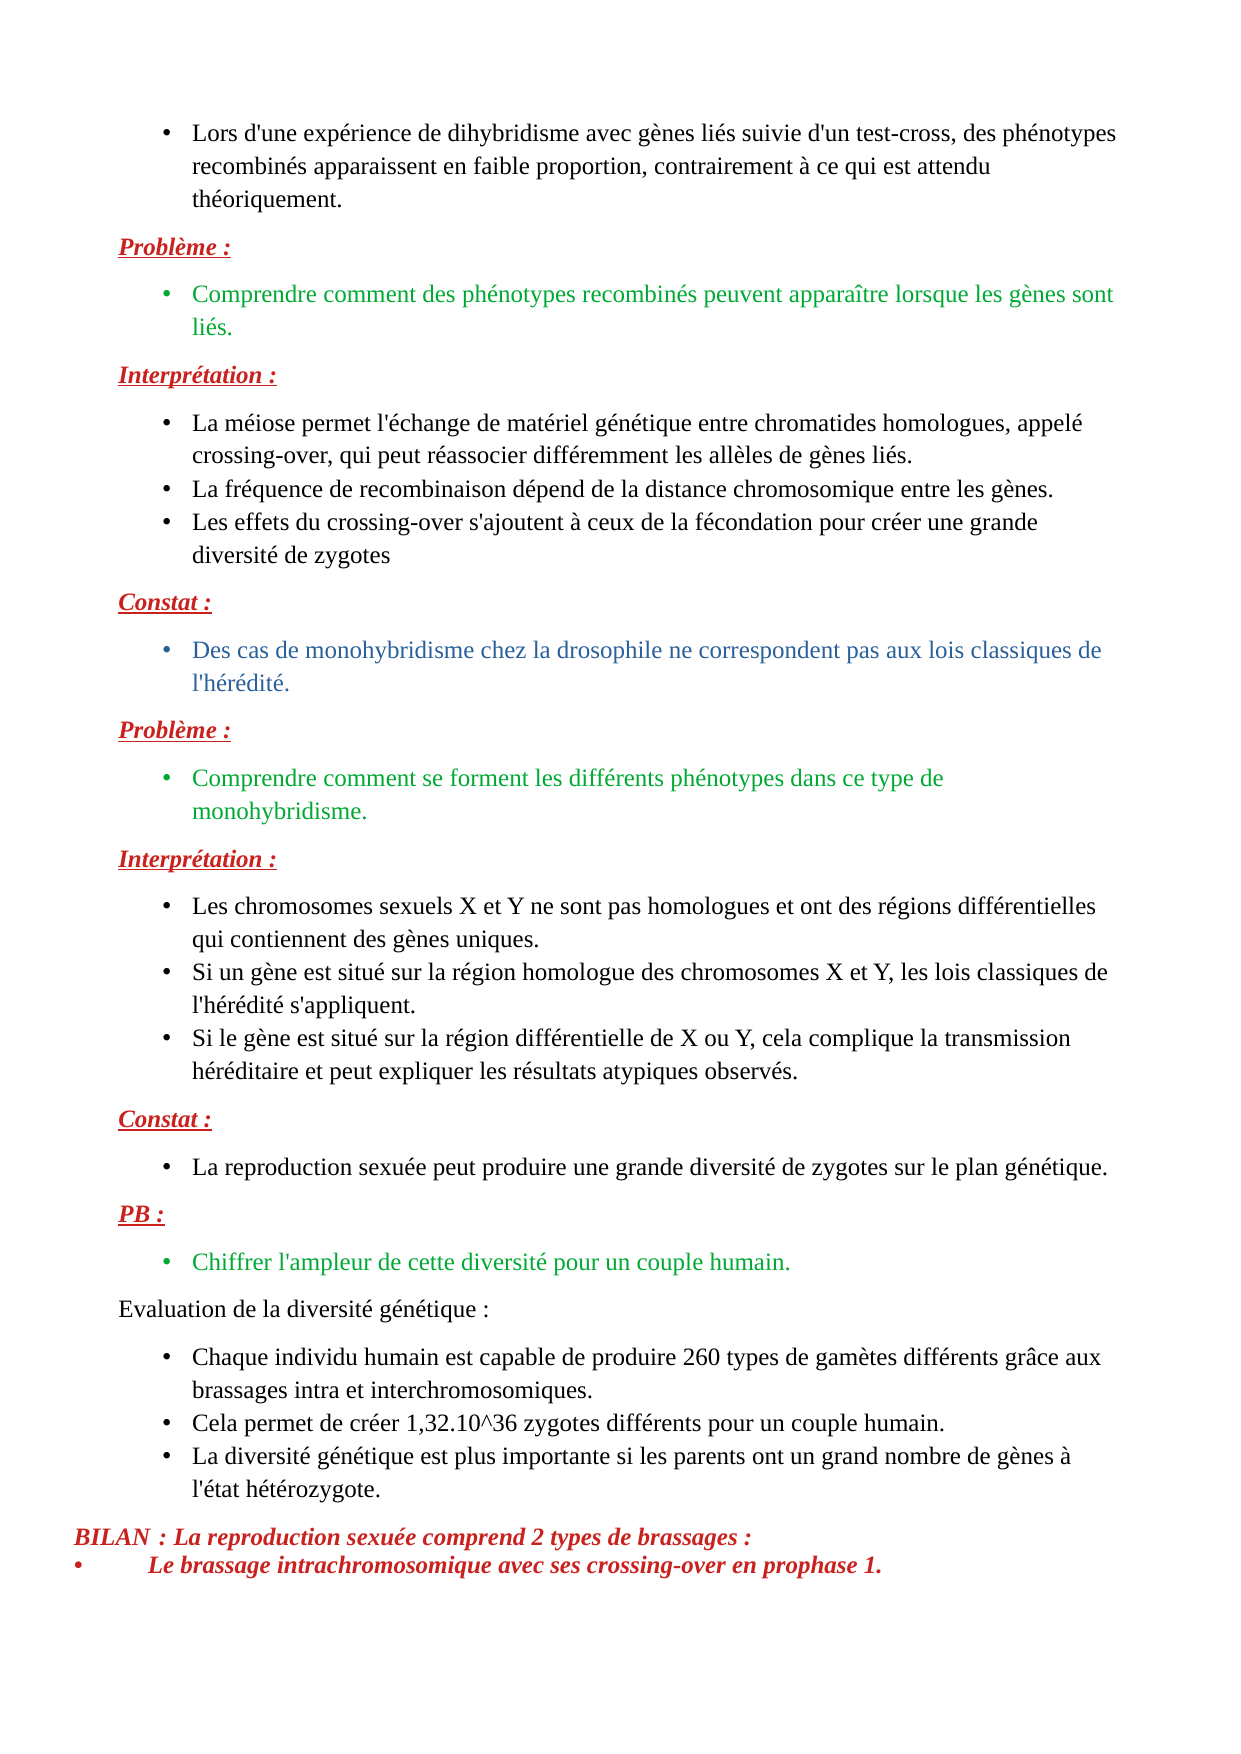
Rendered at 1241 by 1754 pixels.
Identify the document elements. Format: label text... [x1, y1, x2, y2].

text Evaluation de la diversité génétique : [118, 1294, 1122, 1323]
text PB : [118, 1199, 1122, 1228]
list Des cas de monohybridisme chez la drosophile ne correspondent pas aux lois classiques de l'hérédité. [162, 635, 1122, 697]
list Comprendre comment se forment les différents phénotypes dans ce type de monohybridisme. [162, 763, 1122, 825]
list Les effets du crossing-over s'ajoutent à ceux de la fécondation pour créer une grande diversité de zygotes [162, 507, 1122, 568]
list Cela permet de créer 1,32.10^36 zygotes différents pour un couple humain. [162, 1408, 1122, 1437]
list Si le gène est situé sur la région différentielle de X ou Y, cela complique la transmission héréditaire et peut expliquer les résultats atypiques observés. [162, 1023, 1122, 1085]
text • Le brassage intrachromosomique avec ses crossing-over en prophase 1. [74, 1551, 1211, 1579]
text Interprétation : [118, 844, 1122, 872]
list Chaque individu humain est capable de produire 260 types de gamètes différents grâce aux brassages intra et interchromosomiques. [162, 1342, 1122, 1404]
text Interprétation : [118, 360, 1122, 389]
text Problème : [118, 232, 1122, 261]
list Les chromosomes sexuels X et Y ne sont pas homologues et ont des régions différentielles qui contiennent des gènes uniques. [162, 891, 1122, 953]
list Chiffrer l'ampleur de cette diversité pour un couple humain. [162, 1247, 1122, 1276]
list La reproduction sexuée peut produire une grande diversité de zygotes sur le plan génétique. [162, 1152, 1122, 1180]
text BILAN : La reproduction sexuée comprend 2 types de brassages : [74, 1522, 1211, 1551]
list La méiose permet l'échange de matériel génétique entre chromatides homologues, appelé crossing-over, qui peut réassocier différemment les allèles de gènes liés. [162, 408, 1122, 469]
list Si un gène est situé sur la région homologue des chromosomes X et Y, les lois classiques de l'hérédité s'appliquent. [162, 957, 1122, 1019]
list La fréquence de recombinaison dépend de la distance chromosomique entre les gènes. [162, 474, 1122, 502]
text Constat : [118, 587, 1122, 616]
text Problème : [118, 716, 1122, 744]
list Comprendre comment des phénotypes recombinés peuvent apparaître lorsque les gènes sont liés. [162, 279, 1122, 341]
text Constat : [118, 1104, 1122, 1133]
list Lors d'une expérience de dihybridisme avec gènes liés suivie d'un test-cross, des phénotypes recombinés apparaissent en faible proportion, contrairement à ce qui est attendu théoriquement. [162, 118, 1122, 213]
list La diversité génétique est plus importante si les parents ont un grand nombre de gènes à l'état hétérozygote. [162, 1441, 1122, 1503]
